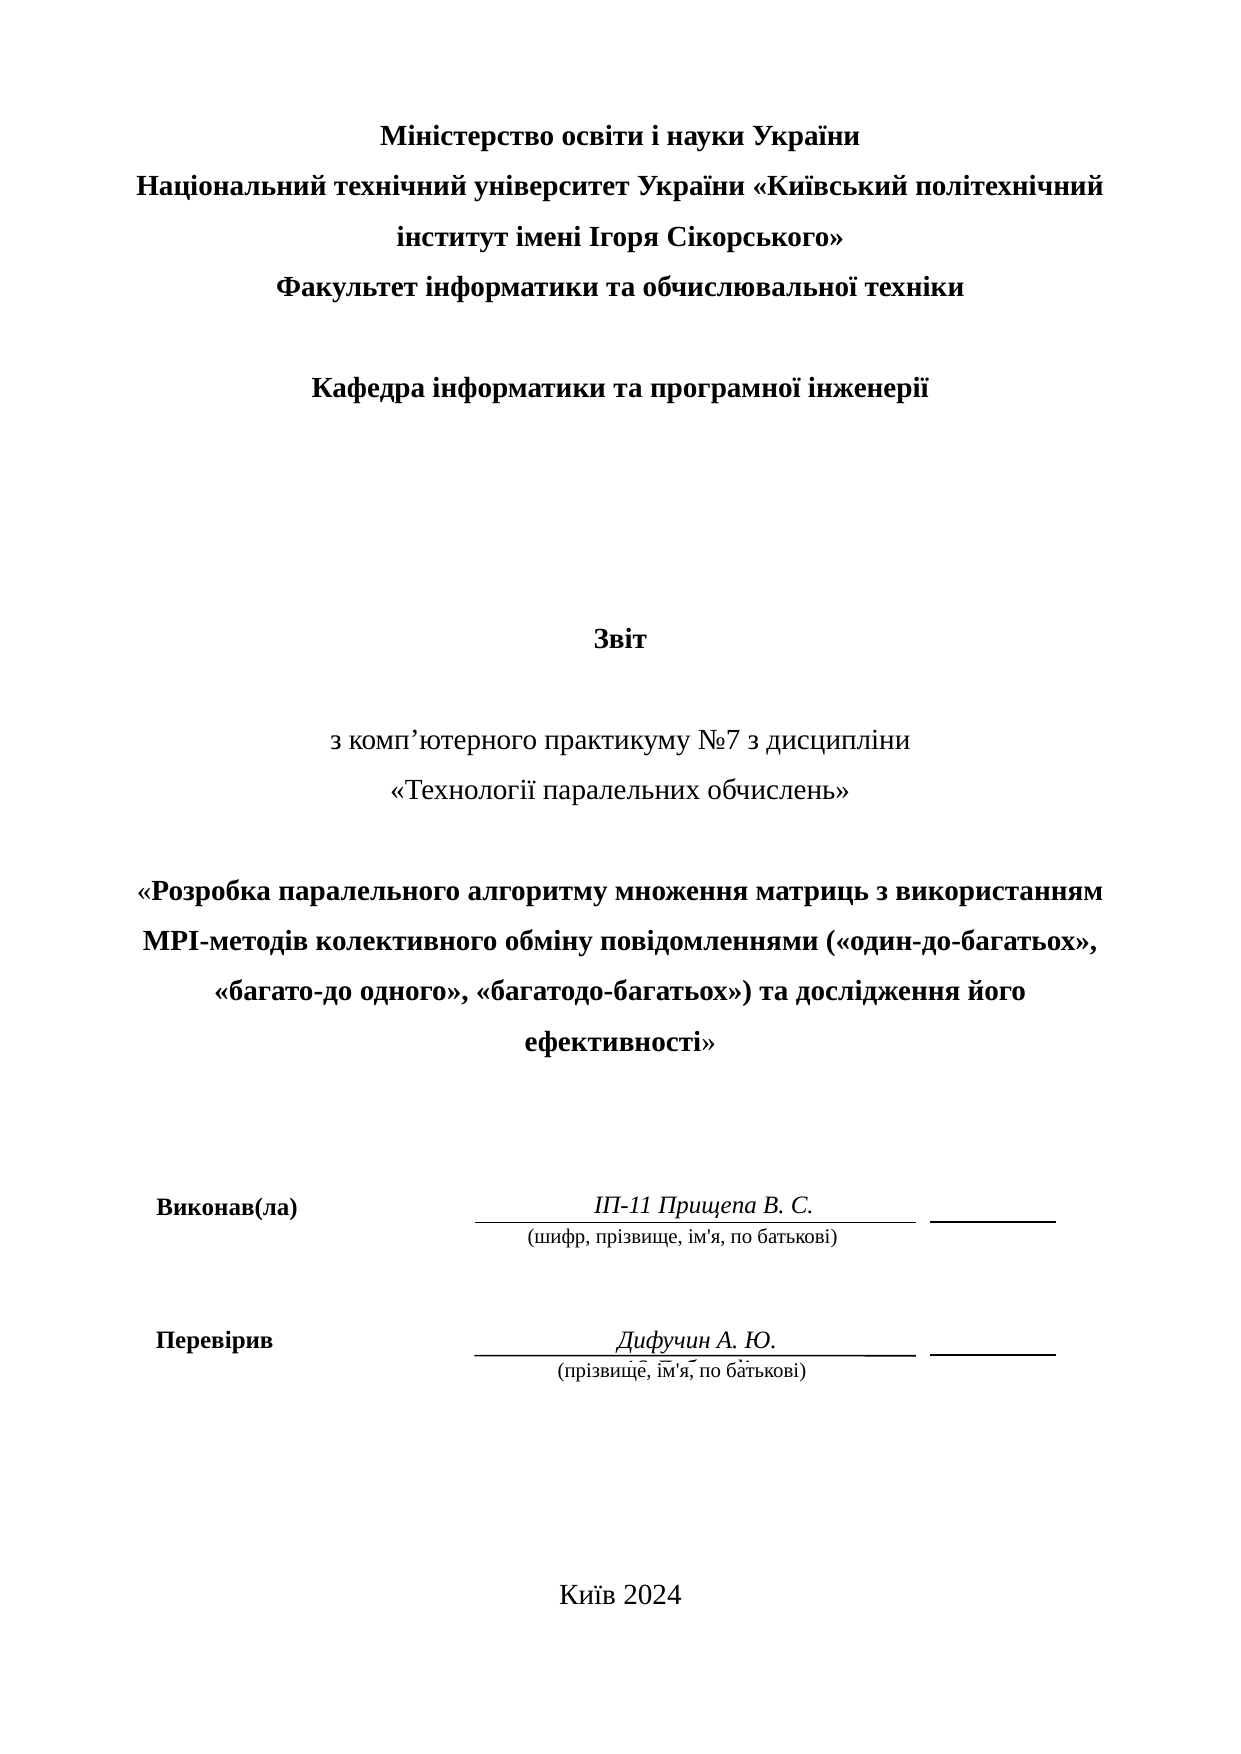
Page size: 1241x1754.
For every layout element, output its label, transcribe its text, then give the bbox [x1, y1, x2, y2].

text з комп’ютерного практикуму №7 з дисципліни [118, 722, 1122, 755]
text Звіт [118, 621, 1122, 655]
text -18 Лаб on-line. [479, 1354, 915, 1361]
text Дифучин А. Ю. [479, 1325, 915, 1354]
text Київ 2024 [118, 1577, 1122, 1611]
text «Технології паралельних обчислень» [118, 772, 1122, 806]
text ІП-11 Прищепа В. С. [385, 1190, 1022, 1218]
text (прізвище, ім'я, по батькові) [493, 1357, 870, 1382]
text Національний технічний університет України «Київський політехнічний інститут імені Ігоря Сікорського» [118, 168, 1122, 252]
text Перевірив [156, 1325, 456, 1354]
text Факультет інформатики та обчислювальної техніки [118, 269, 1122, 303]
text «Розробка паралельного алгоритму множення матриць з використанням МРІ-методів колективного обміну повідомленнями («один-до-багатьох», «багато-до одного», «багатодо-багатьох») та дослідження його ефективності» [118, 873, 1122, 1057]
text Кафедра інформатики та програмної інженерії [118, 370, 1122, 403]
text Виконав(ла) [156, 1192, 456, 1221]
text Міністерство освіти і науки України [118, 118, 1122, 152]
text (шифр, прізвище, ім'я, по батькові) [494, 1224, 871, 1248]
